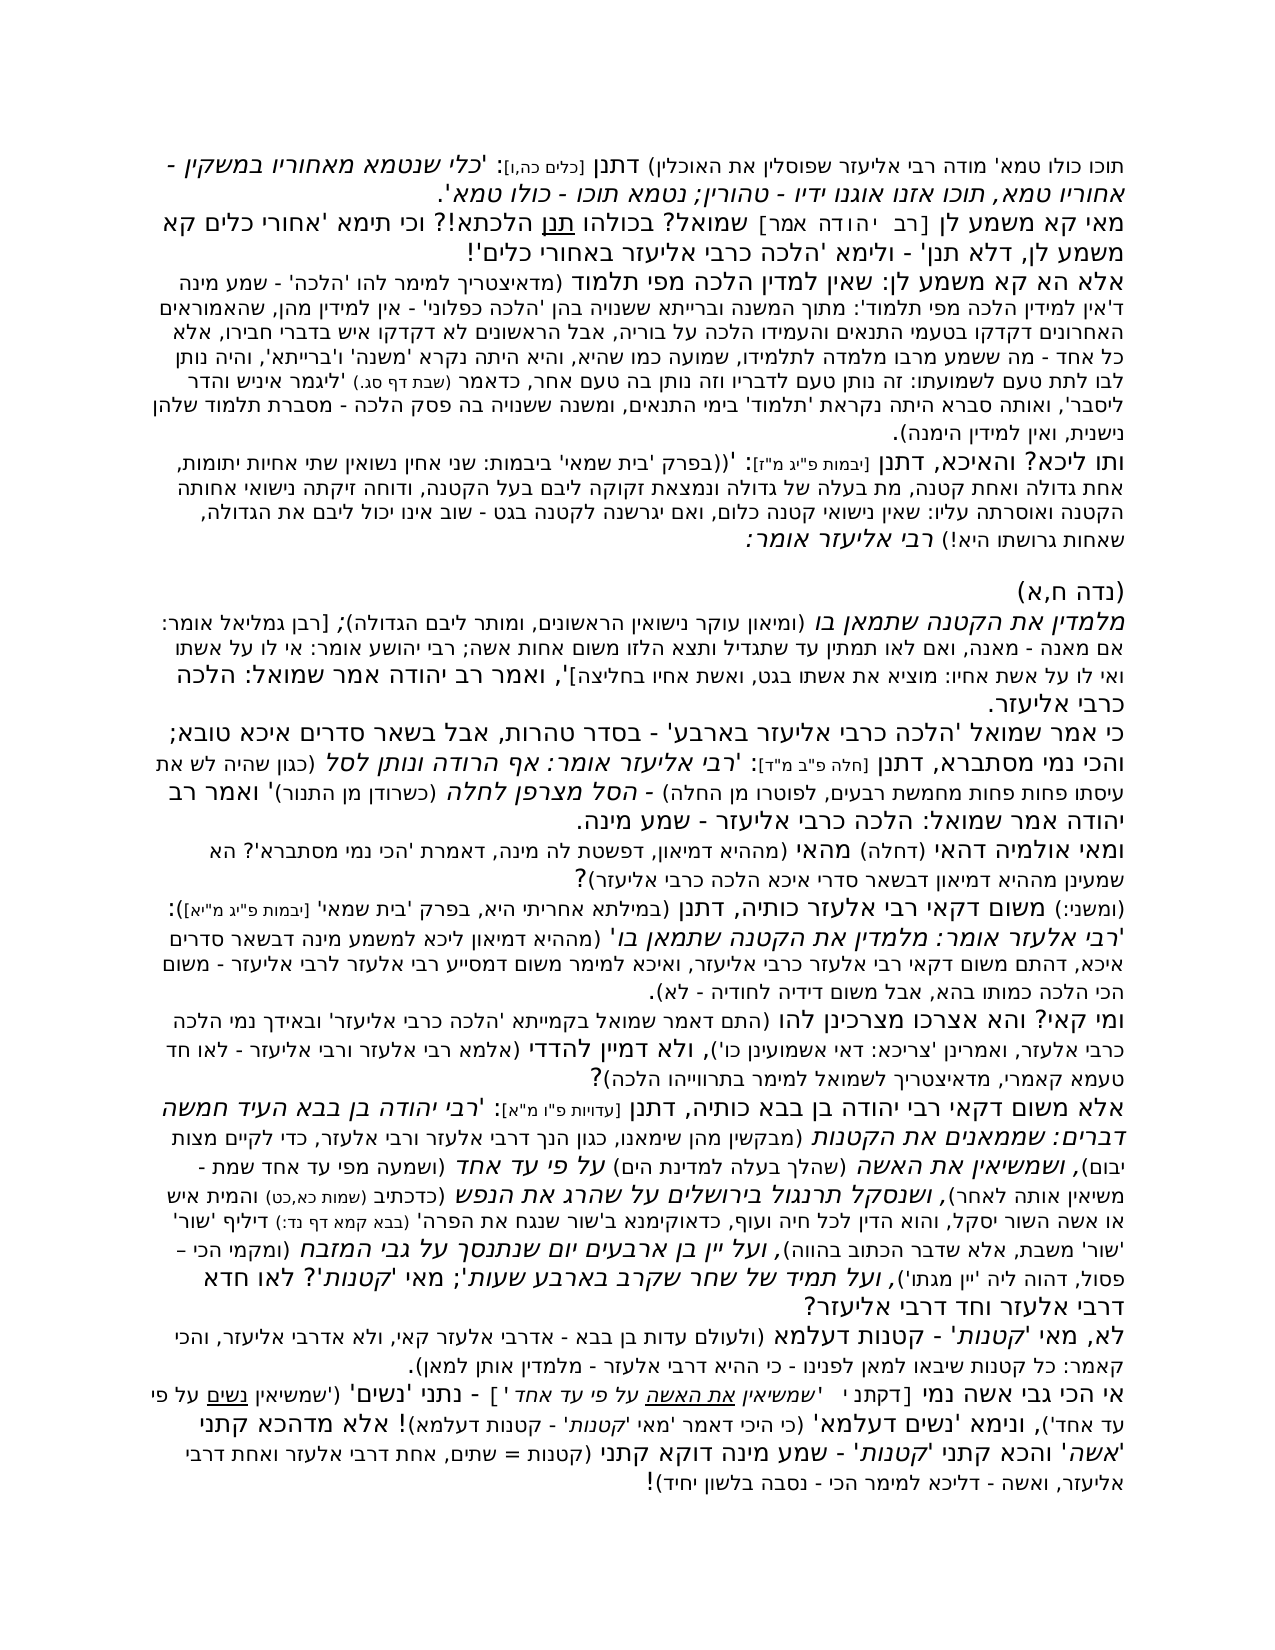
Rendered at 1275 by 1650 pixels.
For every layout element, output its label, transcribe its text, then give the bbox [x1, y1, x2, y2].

text אלא הא קא משמע לן: שאין למדין הלכה מפי תלמוד (מדאיצטריך למימר להו 'הלכה' - שמע מינה ד'אין למידין הלכה מפי תלמוד': מתוך המשנה וברייתא ששנויה בהן 'הלכה כפלוני' - אין למידין מהן, שהאמוראים האחרונים דקדקו בטעמי התנאים והעמידו הלכה על בוריה, אבל הראשונים לא דקדקו איש בדברי חבירו, אלא כל אחד - מה ששמע מרבו מלמדה לתלמידו, שמועה כמו שהיא, והיא היתה נקרא 'משנה' ו'ברייתא', והיה נותן לבו לתת טעם לשמועתו: זה נותן טעם לדבריו וזה נותן בה טעם אחר, כדאמר (שבת דף סג.) 'ליגמר איניש והדר ליסבר', ואותה סברא היתה נקראת 'תלמוד' בימי התנאים, ומשנה ששנויה בה פסק הלכה - מסברת תלמוד שלהן נישנית, ואין למידין הימנה). [150, 267, 1125, 447]
text אי הכי גבי אשה נמי [דקתני 'שמשיאין את האשה על פי עד אחד'] - נתני 'נשים' ('שמשיאין נשים על פי עד אחד'), ונימא 'נשים דעלמא' (כי היכי דאמר 'מאי 'קטנות' - קטנות דעלמא)! אלא מדהכא קתני 'אשה' והכא קתני 'קטנות' - שמע מינה דוקא קתני (קטנות = שתים, אחת דרבי אלעזר ואחת דרבי אליעזר, ואשה - דליכא למימר הכי - נסבה בלשון יחיד)! [150, 1379, 1125, 1497]
text לא, מאי 'קטנות' - קטנות דעלמא (ולעולם עדות בן בבא - אדרבי אלעזר קאי, ולא אדרבי אליעזר, והכי קאמר: כל קטנות שיבאו למאן לפנינו - כי ההיא דרבי אלעזר - מלמדין אותן למאן). [150, 1321, 1125, 1379]
text ותו ליכא? והאיכא, דתנן [יבמות פ"יג מ"ז]: '((בפרק 'בית שמאי' ביבמות: שני אחין נשואין שתי אחיות יתומות, אחת גדולה ואחת קטנה, מת בעלה של גדולה ונמצאת זקוקה ליבם בעל הקטנה, ודוחה זיקתה נישואי אחותה הקטנה ואוסרתה עליו: שאין נישואי קטנה כלום, ואם יגרשנה לקטנה בגט - שוב אינו יכול ליבם את הגדולה, שאחות גרושתו היא!) רבי אליעזר אומר: [150, 447, 1125, 553]
text מלמדין את הקטנה שתמאן בו (ומיאון עוקר נישואין הראשונים, ומותר ליבם הגדולה); [רבן גמליאל אומר: אם מאנה - מאנה, ואם לאו תמתין עד שתגדיל ותצא הלזו משום אחות אשה; רבי יהושע אומר: אי לו על אשתו ואי לו על אשת אחיו: מוציא את אשתו בגט, ואשת אחיו בחליצה]', ואמר רב יהודה אמר שמואל: הלכה כרבי אליעזר. [150, 607, 1125, 718]
text (ומשני:) משום דקאי רבי אלעזר כותיה, דתנן (במילתא אחריתי היא, בפרק 'בית שמאי' [יבמות פ"יג מ"יא]): 'רבי אלעזר אומר: מלמדין את הקטנה שתמאן בו' (מההיא דמיאון ליכא למשמע מינה דבשאר סדרים איכא, דהתם משום דקאי רבי אלעזר כרבי אליעזר, ואיכא למימר משום דמסייע רבי אלעזר לרבי אליעזר - משום הכי הלכה כמותו בהא, אבל משום דידיה לחודיה - לא). [150, 893, 1125, 1005]
text והכי נמי מסתברא, דתנן [חלה פ"ב מ"ד]: 'רבי אליעזר אומר: אף הרודה ונותן לסל (כגון שהיה לש את עיסתו פחות פחות מחמשת רבעים, לפוטרו מן החלה) - הסל מצרפן לחלה (כשרודן מן התנור)' ואמר רב יהודה אמר שמואל: הלכה כרבי אליעזר - שמע מינה. [150, 748, 1125, 835]
text מאי קא משמע לן [רב יהודה אמר] שמואל? בכולהו תנן הלכתא!? וכי תימא 'אחורי כלים קא משמע לן, דלא תנן' - ולימא 'הלכה כרבי אליעזר באחורי כלים'! [150, 208, 1125, 267]
text ומאי אולמיה דהאי (דחלה) מהאי (מההיא דמיאון, דפשטת לה מינה, דאמרת 'הכי נמי מסתברא'? הא שמעינן מההיא דמיאון דבשאר סדרי איכא הלכה כרבי אליעזר)? [150, 835, 1125, 893]
text אלא משום דקאי רבי יהודה בן בבא כותיה, דתנן [עדויות פ"ו מ"א]: 'רבי יהודה בן בבא העיד חמשה דברים: שממאנים את הקטנות (מבקשין מהן שימאנו, כגון הנך דרבי אלעזר ורבי אלעזר, כדי לקיים מצות יבום), ושמשיאין את האשה (שהלך בעלה למדינת הים) על פי עד אחד (ושמעה מפי עד אחד שמת - משיאין אותה לאחר), ושנסקל תרנגול בירושלים על שהרג את הנפש (כדכתיב (שמות כא,כט) והמית איש או אשה השור יסקל, והוא הדין לכל חיה ועוף, כדאוקימנא ב'שור שנגח את הפרה' (בבא קמא דף נד:) דיליף 'שור' 'שור' משבת, אלא שדבר הכתוב בהווה), ועל יין בן ארבעים יום שנתנסך על גבי המזבח (ומקמי הכי – פסול, דהוה ליה 'יין מגתו'), ועל תמיד של שחר שקרב בארבע שעות'; מאי 'קטנות'? לאו חדא דרבי אלעזר וחד דרבי אליעזר? [150, 1093, 1125, 1321]
text כי אמר שמואל 'הלכה כרבי אליעזר בארבע' - בסדר טהרות, אבל בשאר סדרים איכא טובא; [150, 718, 1125, 748]
text תוכו כולו טמא' מודה רבי אליעזר שפוסלין את האוכלין) דתנן [כלים כה,ו]: 'כלי שנטמא מאחוריו במשקין - אחוריו טמא, תוכו אזנו אוגנו ידיו - טהורין; נטמא תוכו - כולו טמא'. [150, 150, 1125, 208]
text (נדה ח,א) [150, 578, 1125, 607]
text ומי קאי? והא אצרכו מצרכינן להו (התם דאמר שמואל בקמייתא 'הלכה כרבי אליעזר' ובאידך נמי הלכה כרבי אלעזר, ואמרינן 'צריכא: דאי אשמועינן כו'), ולא דמיין להדדי (אלמא רבי אלעזר ורבי אליעזר - לאו חד טעמא קאמרי, מדאיצטריך לשמואל למימר בתרווייהו הלכה)? [150, 1005, 1125, 1093]
